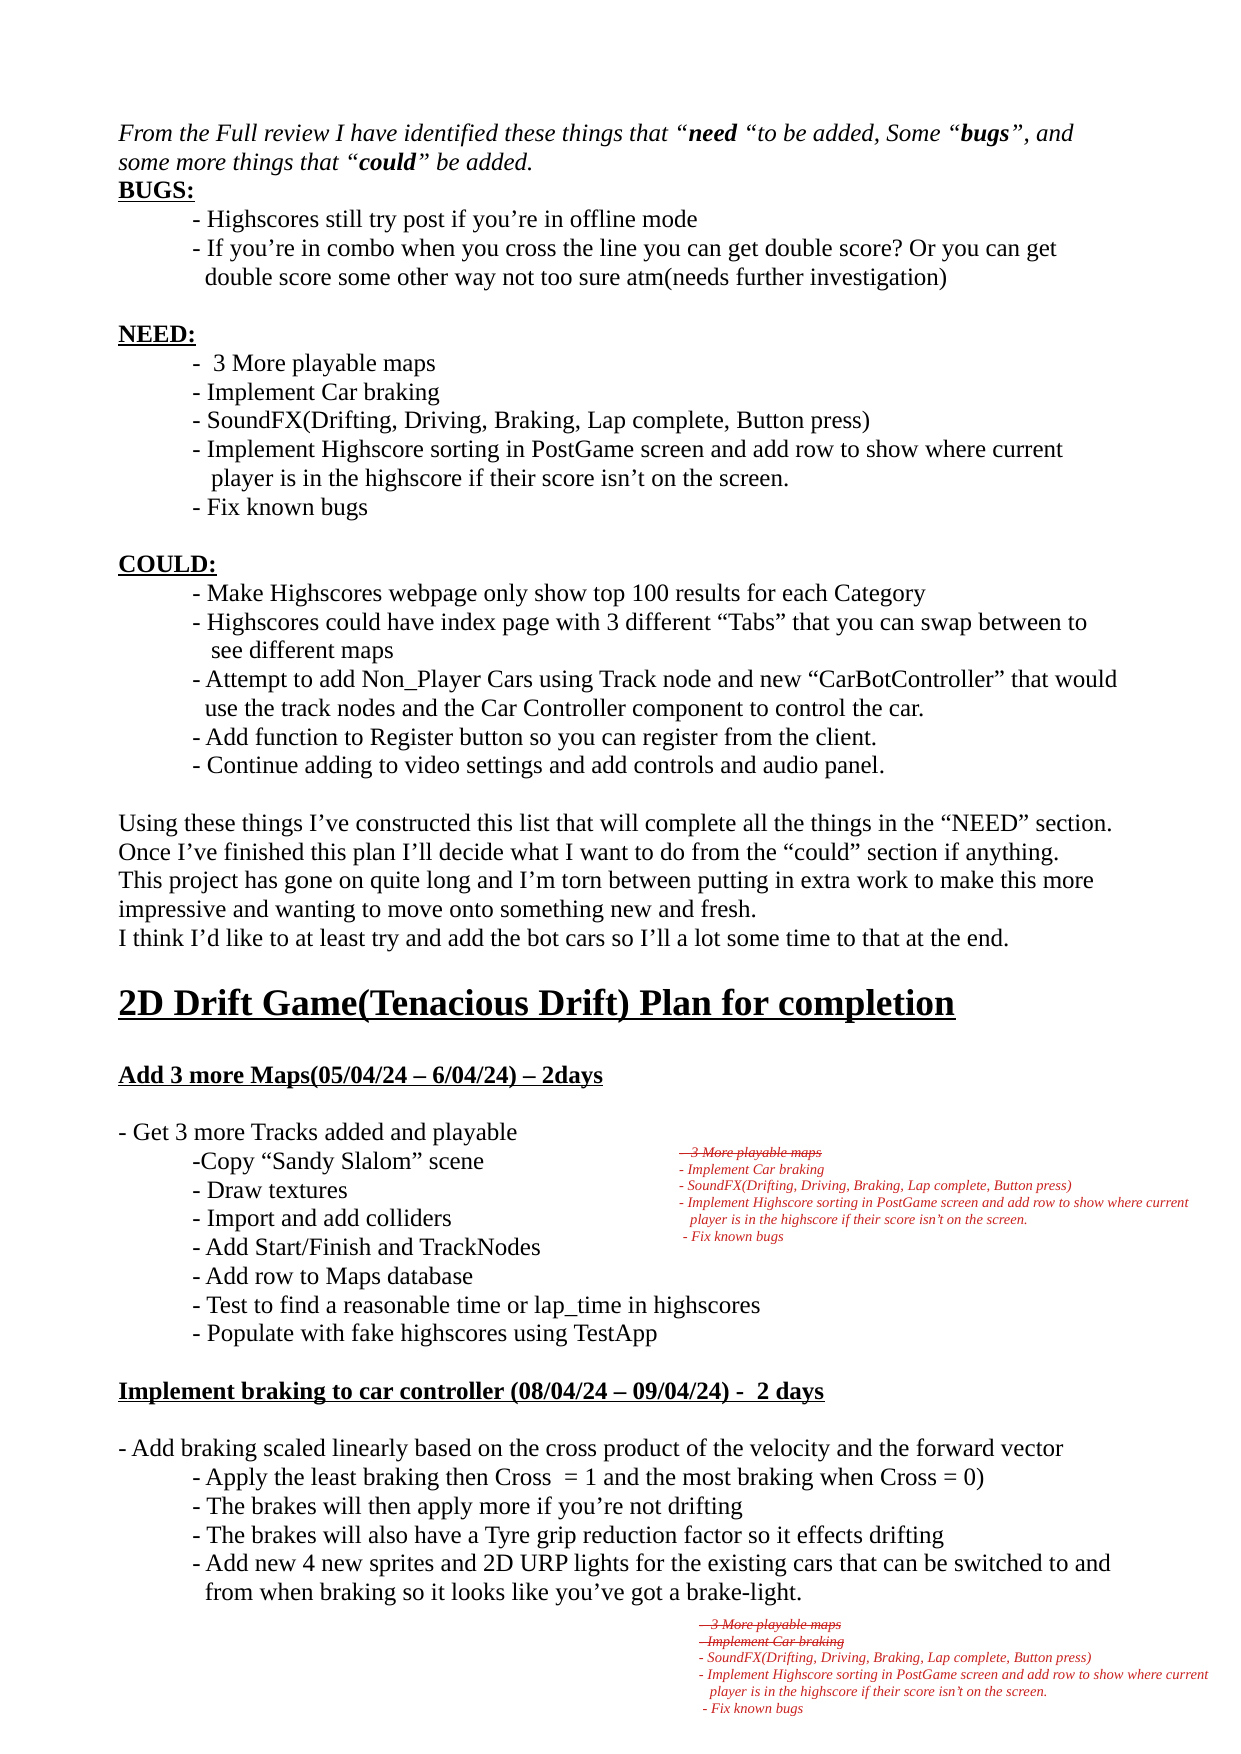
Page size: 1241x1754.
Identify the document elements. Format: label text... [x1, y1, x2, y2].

text Using these things I’ve constructed this list that will complete all the things in the “NEED” section. [118, 808, 1122, 837]
text - Add row to Maps database [118, 1261, 1122, 1290]
text This project has gone on quite long and I’m torn between putting in extra work to make this more impressive and wanting to move onto something new and fresh. [118, 866, 1122, 923]
text - Attempt to add Non_Player Cars using Track node and new “CarBotController” that would use the track nodes and the Car Controller component to control the car. [118, 664, 1122, 722]
text - Implement Highscore sorting in PostGame screen and add row to show where current player is in the highscore if their score isn’t on the screen. [118, 434, 1122, 492]
text - Add braking scaled linearly based on the cross product of the velocity and the forward vector [118, 1433, 1122, 1462]
text - If you’re in combo when you cross the line you can get double score? Or you can get double score some other way not too sure atm(needs further investigation) [118, 233, 1122, 291]
text - The brakes will then apply more if you’re not drifting [118, 1491, 1122, 1520]
text 2D Drift Game(Tenacious Drift) Plan for completion [118, 981, 1122, 1024]
text - Import and add colliders [118, 1203, 1122, 1232]
text - The brakes will also have a Tyre grip reduction factor so it effects drifting [118, 1520, 1122, 1548]
text - Add new 4 new sprites and 2D URP lights for the existing cars that can be switched to and from when braking so it looks like you’ve got a brake-light. [118, 1548, 1122, 1606]
text I think I’d like to at least try and add the bot cars so I’ll a lot some time to that at the end. [118, 923, 1122, 952]
text - Test to find a reasonable time or lap_time in highscores [118, 1290, 1122, 1318]
text Implement braking to car controller (08/04/24 – 09/04/24) - 2 days [118, 1376, 1122, 1405]
text - Draw textures [118, 1175, 1122, 1203]
text COULD: [118, 549, 1122, 578]
text - Make Highscores webpage only show top 100 results for each Category [118, 578, 1122, 607]
text NEED: [118, 319, 1122, 348]
text - Populate with fake highscores using TestApp [118, 1318, 1122, 1347]
text - Add function to Register button so you can register from the client. [118, 722, 1122, 751]
text -Copy “Sandy Slalom” scene [118, 1146, 1122, 1175]
text Add 3 more Maps(05/04/24 – 6/04/24) – 2days [118, 1060, 1122, 1088]
text - Highscores could have index page with 3 different “Tabs” that you can swap between to see different maps [118, 607, 1122, 664]
text - 3 More playable maps [118, 348, 1122, 377]
text - Fix known bugs [118, 492, 1122, 521]
text - Highscores still try post if you’re in offline mode [118, 204, 1122, 233]
text - SoundFX(Drifting, Driving, Braking, Lap complete, Button press) [118, 406, 1122, 434]
text - Continue adding to video settings and add controls and audio panel. [118, 751, 1122, 779]
text - Apply the least braking then Cross = 1 and the most braking when Cross = 0) [118, 1462, 1122, 1491]
text From the Full review I have identified these things that “need “to be added, Some “bugs”, and some more things that “could” be added. [118, 118, 1122, 176]
text Once I’ve finished this plan I’ll decide what I want to do from the “could” section if anything. [118, 837, 1122, 866]
text BUGS: [118, 176, 1122, 204]
text - Implement Car braking [118, 377, 1122, 406]
text - Add Start/Finish and TrackNodes [118, 1232, 1122, 1261]
text - Get 3 more Tracks added and playable [118, 1117, 1122, 1146]
